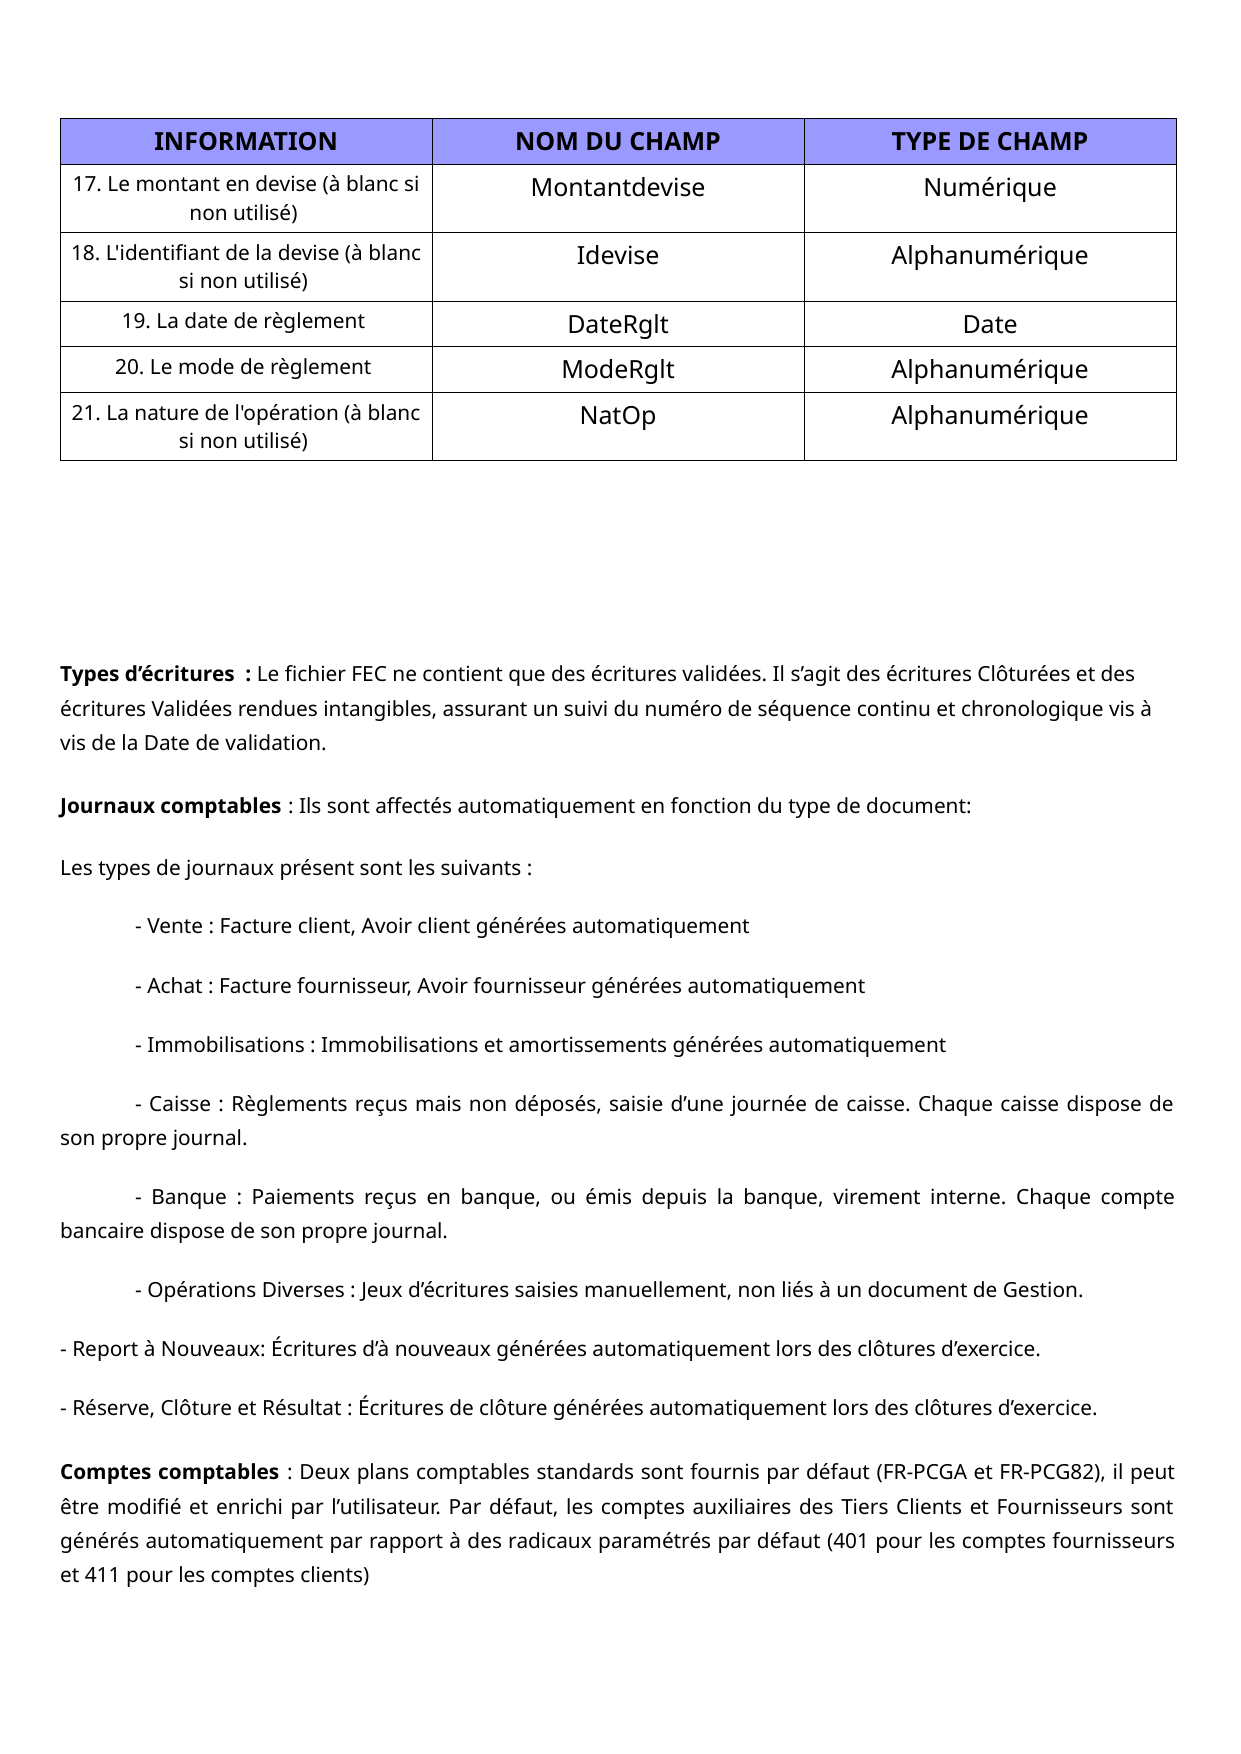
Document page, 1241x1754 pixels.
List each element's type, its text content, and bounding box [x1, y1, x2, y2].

table_cell Montantdevise [433, 165, 804, 232]
text - Immobilisations : Immobilisations et amortissements générées automatiquement [60, 1030, 1176, 1058]
table_header 19. La date de règlement [61, 302, 432, 346]
table_cell Alphanumérique [805, 233, 1176, 301]
text - Opérations Diverses : Jeux d’écritures saisies manuellement, non liés à un document de Gestion. [60, 1275, 1176, 1303]
table_cell 17. Le montant en devise (à blanc si non utilisé) [61, 165, 432, 232]
text - Vente : Facture client, Avoir client générées automatiquement [60, 912, 1176, 940]
text Comptes comptables : Deux plans comptables standards sont fournis par défaut (FR-PCGA et FR-PCG82), il peut être modifié et enrichi par l’utilisateur. Par défaut, les comptes auxiliaires des Tiers Clients et Fournisseurs sont générés automatiquement par rapport à des radicaux paramétrés par défaut (401 pour les comptes fournisseurs et 411 pour les comptes clients) [60, 1452, 1176, 1588]
table_header Date [805, 302, 1176, 346]
table_cell ModeRglt [433, 347, 804, 392]
table_cell 20. Le mode de règlement [61, 347, 432, 392]
table_cell Alphanumérique [805, 347, 1176, 392]
table_header TYPE DE CHAMP [805, 119, 1176, 164]
text - Réserve, Clôture et Résultat : Écritures de clôture générées automatiquement lors des clôtures d’exercice. [60, 1393, 1176, 1422]
table_header INFORMATION [61, 119, 432, 164]
table_cell Alphanumérique [805, 393, 1176, 460]
table_cell 21. La nature de l'opération (à blanc si non utilisé) [61, 393, 432, 460]
table_header NOM DU CHAMP [433, 119, 804, 164]
table_header DateRglt [433, 302, 804, 346]
text Types d’écritures : Le fichier FEC ne contient que des écritures validées. Il s’agit des écritures Clôturées et des écritures Validées rendues intangibles, assurant un suivi du numéro de séquence continu et chronologique vis à vis de la Date de validation. [60, 659, 1176, 756]
text Les types de journaux présent sont les suivants : [60, 853, 1176, 881]
text - Caisse : Règlements reçus mais non déposés, saisie d’une journée de caisse. Chaque caisse dispose de son propre journal. [60, 1089, 1176, 1151]
table_cell NatOp [433, 393, 804, 460]
table_cell Numérique [805, 165, 1176, 232]
text - Report à Nouveaux: Écritures d’à nouveaux générées automatiquement lors des clôtures d’exercice. [60, 1334, 1176, 1363]
table_cell Idevise [433, 233, 804, 301]
table_cell 18. L'identifiant de la devise (à blanc si non utilisé) [61, 233, 432, 301]
text - Achat : Facture fournisseur, Avoir fournisseur générées automatiquement [60, 971, 1176, 999]
text - Banque : Paiements reçus en banque, ou émis depuis la banque, virement interne. Chaque compte bancaire dispose de son propre journal. [60, 1182, 1176, 1244]
text Journaux comptables : Ils sont affectés automatiquement en fonction du type de document: [60, 787, 1176, 821]
